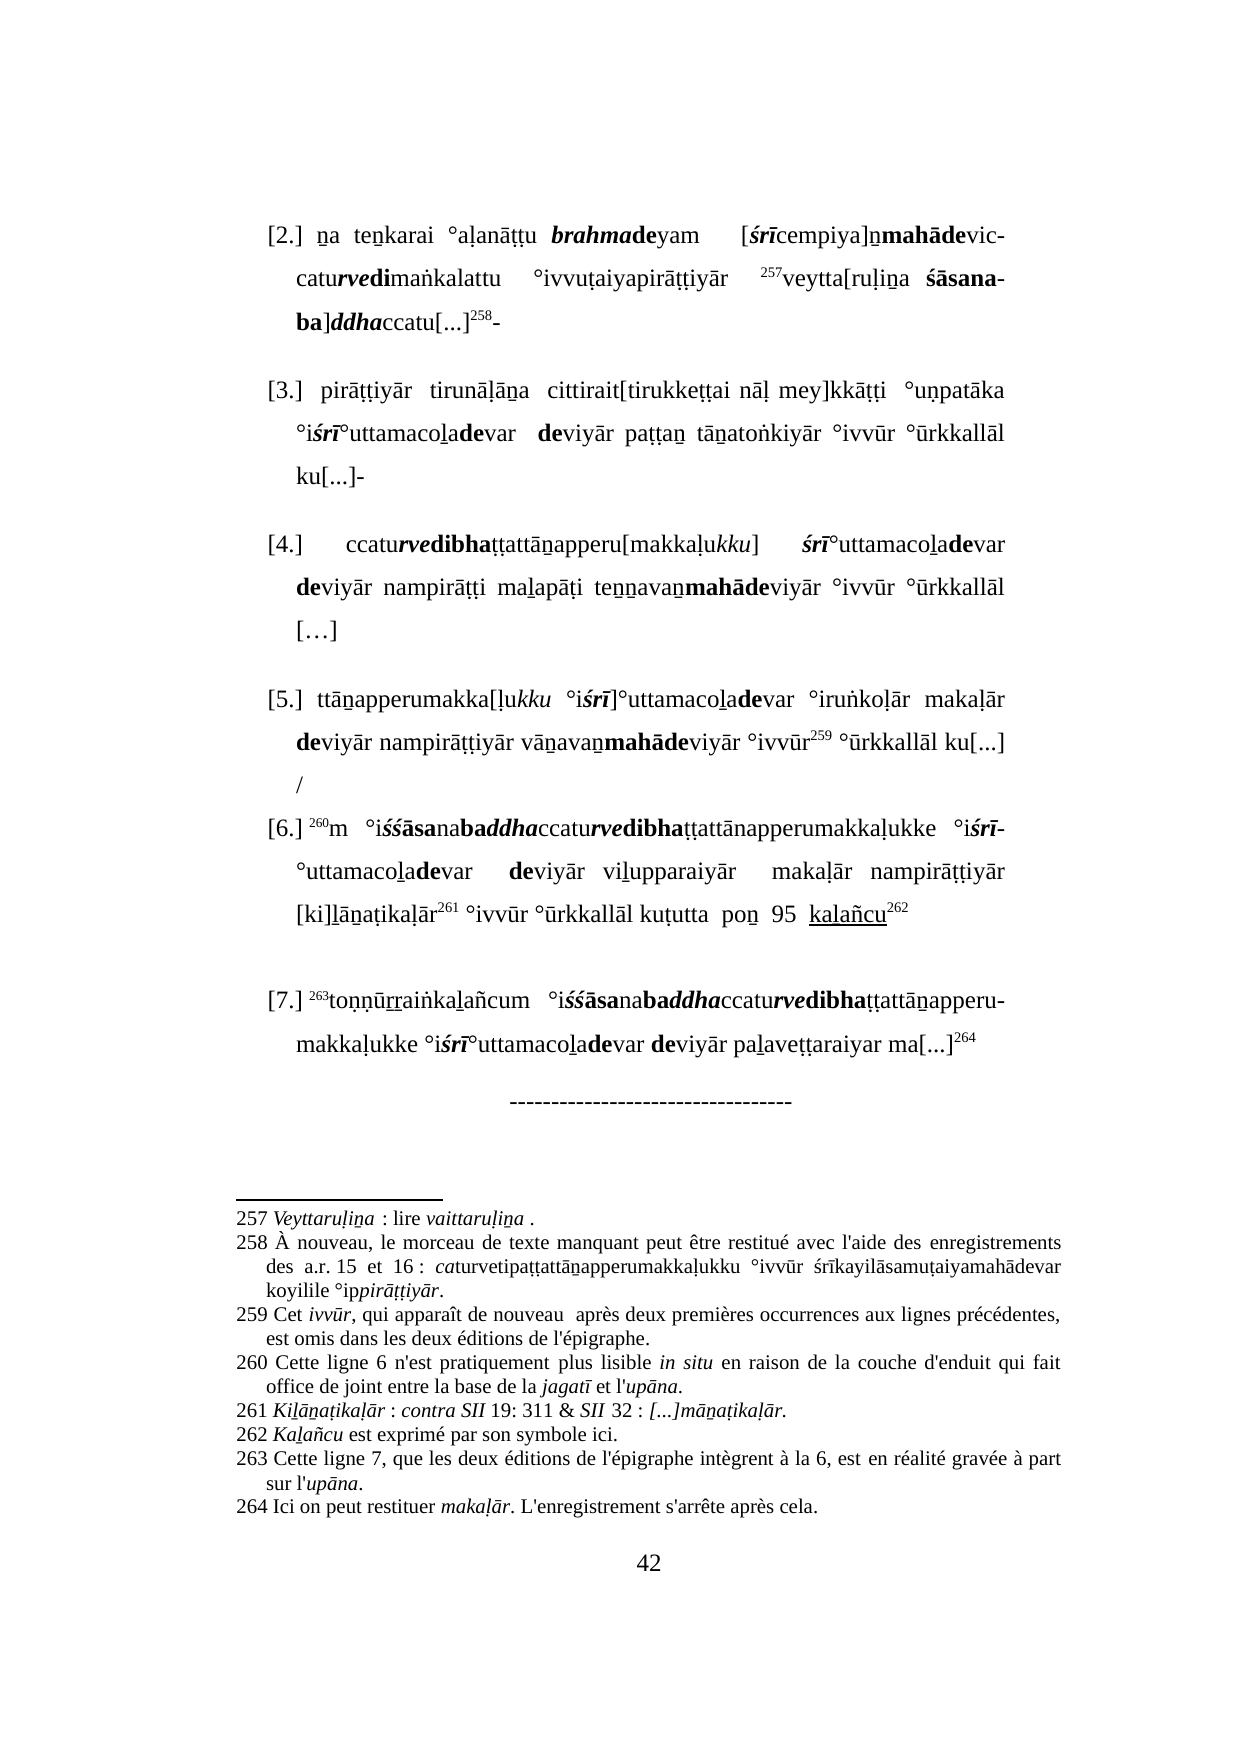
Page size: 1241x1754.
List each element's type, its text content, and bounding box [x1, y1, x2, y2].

text [4.] ccaturvedibhaṭṭattāṉapperu[makkaḷukku] śrī°uttamacoḻadevar deviyār nampirāṭṭi maḻapāṭi teṉṉavaṉmahādeviyār °ivvūr °ūrkkallāl […] [267, 529, 1005, 644]
text ---------------------------------- [297, 1086, 1005, 1115]
text Cette ligne 6 n'est pratiquement plus lisible in situ en raison de la couche d'enduit qui fait office de joint entre la base de la jagatī et l'upāna. [236, 1350, 1061, 1398]
text Ici on peut restituer makaḷār. L'enregistrement s'arrête après cela. [236, 1494, 1061, 1518]
text [6.] m °iśśāsanabaddhaccaturvedibhaṭṭattānapperumakkaḷukke °iśrī-°uttamacoḻadevar deviyār viḻupparaiyār makaḷār nampirāṭṭiyār [ki]ḻāṉaṭikaḷār °ivvūr °ūrkkallāl kuṭutta poṉ 95 kaḻañcu [267, 813, 1005, 928]
text Kaḻañcu est exprimé par son symbole ici. [236, 1422, 1061, 1446]
text [3.] pirāṭṭiyār tirunāḷāṉa cittirait[tirukkeṭṭai nāḷ mey]kkāṭṭi °uṇpatāka °iśrī°uttamacoḻadevar deviyār paṭṭaṉ tāṉatoṅkiyār °ivvūr °ūrkkallāl ku[...]- [267, 375, 1005, 490]
text [7.] toṇṇūṟṟaiṅkaḻañcum °iśśāsanabaddhaccaturvedibhaṭṭattāṉapperu-makkaḷukke °iśrī°uttamacoḻadevar deviyār paḻaveṭṭaraiyar ma[...] [267, 986, 1005, 1057]
text À nouveau, le morceau de texte manquant peut être restitué avec l'aide des enregistrements des a.r. 15 et 16 : caturvetipaṭṭattāṉapperumakkaḷukku °ivvūr śrīkayilāsamuṭaiyamahādevar koyilile °ippirāṭṭiyār. [236, 1230, 1061, 1302]
text Kiḻāṉaṭikaḷār : contra SII 19: 311 & SII 32 : [...]māṉaṭikaḷār. [236, 1398, 1061, 1422]
text Cet ivvūr, qui apparaît de nouveau après deux premières occurrences aux lignes précédentes, est omis dans les deux éditions de l'épigraphe. [236, 1302, 1061, 1350]
text Veyttaruḷiṉa : lire vaittaruḷiṉa . [236, 1206, 1061, 1230]
text [5.] ttāṉapperumakka[ḷukku °iśrī]°uttamacoḻadevar °iruṅkoḷār makaḷār deviyār nampirāṭṭiyār vāṉavaṉmahādeviyār °ivvūr °ūrkkallāl ku[...] / [267, 684, 1005, 799]
text [2.] ṉa teṉkarai °aḷanāṭṭu brahmadeyam [śrīcempiya]ṉmahādevic-caturvedimaṅkalattu °ivvuṭaiyapirāṭṭiyār veytta[ruḷiṉa śāsana-ba]ddhaccatu[...]- [267, 220, 1005, 335]
text Cette ligne 7, que les deux éditions de l'épigraphe intègrent à la 6, est en réalité gravée à part sur l'upāna. [236, 1446, 1061, 1494]
